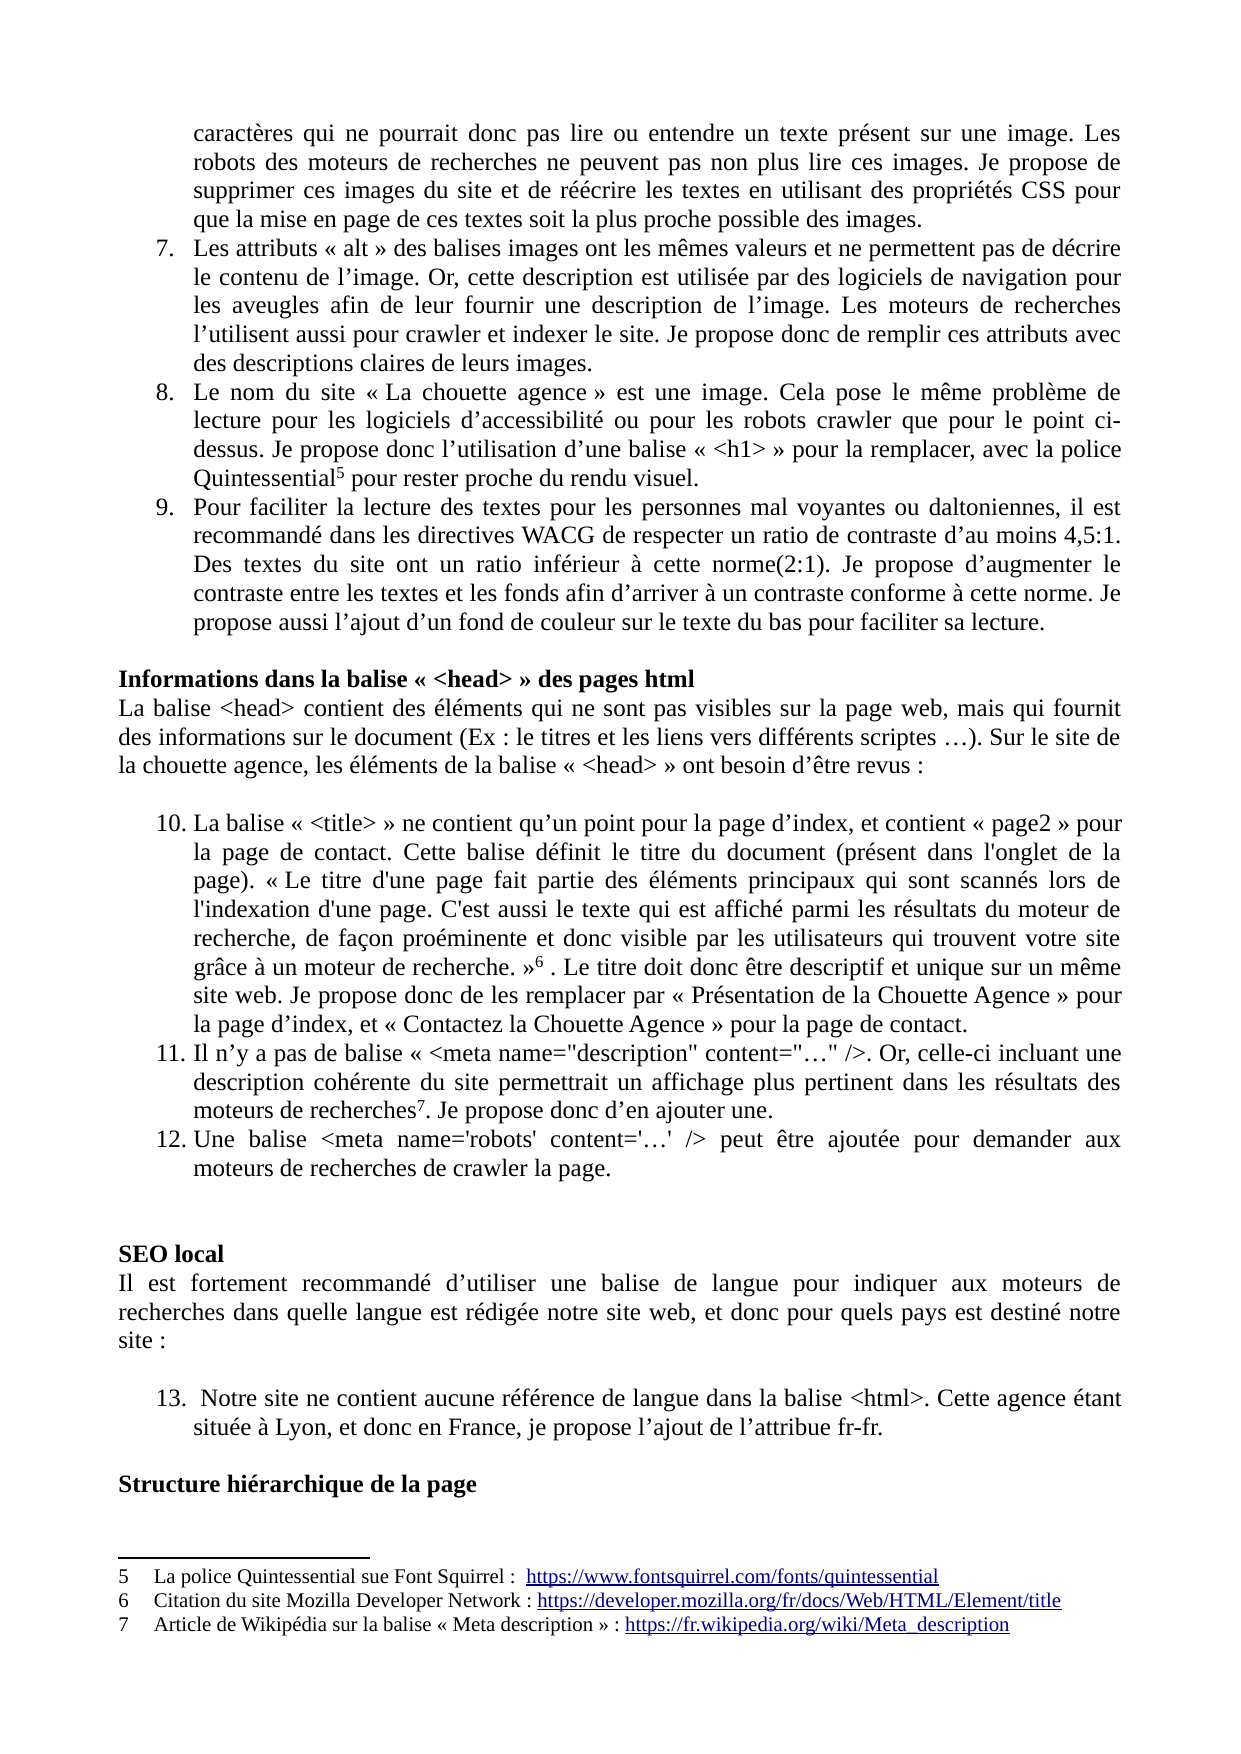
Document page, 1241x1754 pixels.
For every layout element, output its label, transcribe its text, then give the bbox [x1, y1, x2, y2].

list Le nom du site « La chouette agence » est une image. Cela pose le même problème de lecture pour les logiciels d’accessibilité ou pour les robots crawler que pour le point ci-dessus. Je propose donc l’utilisation d’une balise « <h1> » pour la remplacer, avec la police Quintessential pour rester proche du rendu visuel. [156, 377, 1122, 492]
list La police Quintessential sue Font Squirrel : https://www.fontsquirrel.com/fonts/quintessential [118, 1564, 1122, 1588]
list Une balise <meta name='robots' content='…' /> peut être ajoutée pour demander aux moteurs de recherches de crawler la page. [156, 1124, 1122, 1182]
text SEO local [118, 1239, 1122, 1268]
list Notre site ne contient aucune référence de langue dans la balise <html>. Cette agence étant située à Lyon, et donc en France, je propose l’ajout de l’attribue fr-fr. [156, 1383, 1122, 1441]
list La balise « <title> » ne contient qu’un point pour la page d’index, et contient « page2 » pour la page de contact. Cette balise définit le titre du document (présent dans l'onglet de la page). « Le titre d'une page fait partie des éléments principaux qui sont scannés lors de l'indexation d'une page. C'est aussi le texte qui est affiché parmi les résultats du moteur de recherche, de façon proéminente et donc visible par les utilisateurs qui trouvent votre site grâce à un moteur de recherche. » . Le titre doit donc être descriptif et unique sur un même site web. Je propose donc de les remplacer par « Présentation de la Chouette Agence » pour la page d’index, et « Contactez la Chouette Agence » pour la page de contact. [156, 808, 1122, 1038]
list Les attributs « alt » des balises images ont les mêmes valeurs et ne permettent pas de décrire le contenu de l’image. Or, cette description est utilisée par des logiciels de navigation pour les aveugles afin de leur fournir une description de l’image. Les moteurs de recherches l’utilisent aussi pour crawler et indexer le site. Je propose donc de remplir ces attributs avec des descriptions claires de leurs images. [156, 233, 1122, 377]
text La balise <head> contient des éléments qui ne sont pas visibles sur la page web, mais qui fournit des informations sur le document (Ex : le titres et les liens vers différents scriptes …). Sur le site de la chouette agence, les éléments de la balise « <head> » ont besoin d’être revus : [118, 693, 1122, 779]
list Il n’y a pas de balise « <meta name="description" content="…" />. Or, celle-ci incluant une description cohérente du site permettrait un affichage plus pertinent dans les résultats des moteurs de recherches. Je propose donc d’en ajouter une. [156, 1038, 1122, 1124]
text Il est fortement recommandé d’utiliser une balise de langue pour indiquer aux moteurs de recherches dans quelle langue est rédigée notre site web, et donc pour quels pays est destiné notre site : [118, 1268, 1122, 1354]
list Pour faciliter la lecture des textes pour les personnes mal voyantes ou daltoniennes, il est recommandé dans les directives WACG de respecter un ratio de contraste d’au moins 4,5:1. Des textes du site ont un ratio inférieur à cette norme(2:1). Je propose d’augmenter le contraste entre les textes et les fonds afin d’arriver à un contraste conforme à cette norme. Je propose aussi l’ajout d’un fond de couleur sur le texte du bas pour faciliter sa lecture. [156, 492, 1122, 636]
text Informations dans la balise « <head> » des pages html [118, 664, 1122, 693]
list caractères qui ne pourrait donc pas lire ou entendre un texte présent sur une image. Les robots des moteurs de recherches ne peuvent pas non plus lire ces images. Je propose de supprimer ces images du site et de réécrire les textes en utilisant des propriétés CSS pour que la mise en page de ces textes soit la plus proche possible des images. [156, 118, 1122, 233]
list Article de Wikipédia sur la balise « Meta description » : https://fr.wikipedia.org/wiki/Meta_description [118, 1612, 1122, 1636]
list Citation du site Mozilla Developer Network : https://developer.mozilla.org/fr/docs/Web/HTML/Element/title [118, 1588, 1122, 1612]
text Structure hiérarchique de la page [118, 1469, 1122, 1498]
